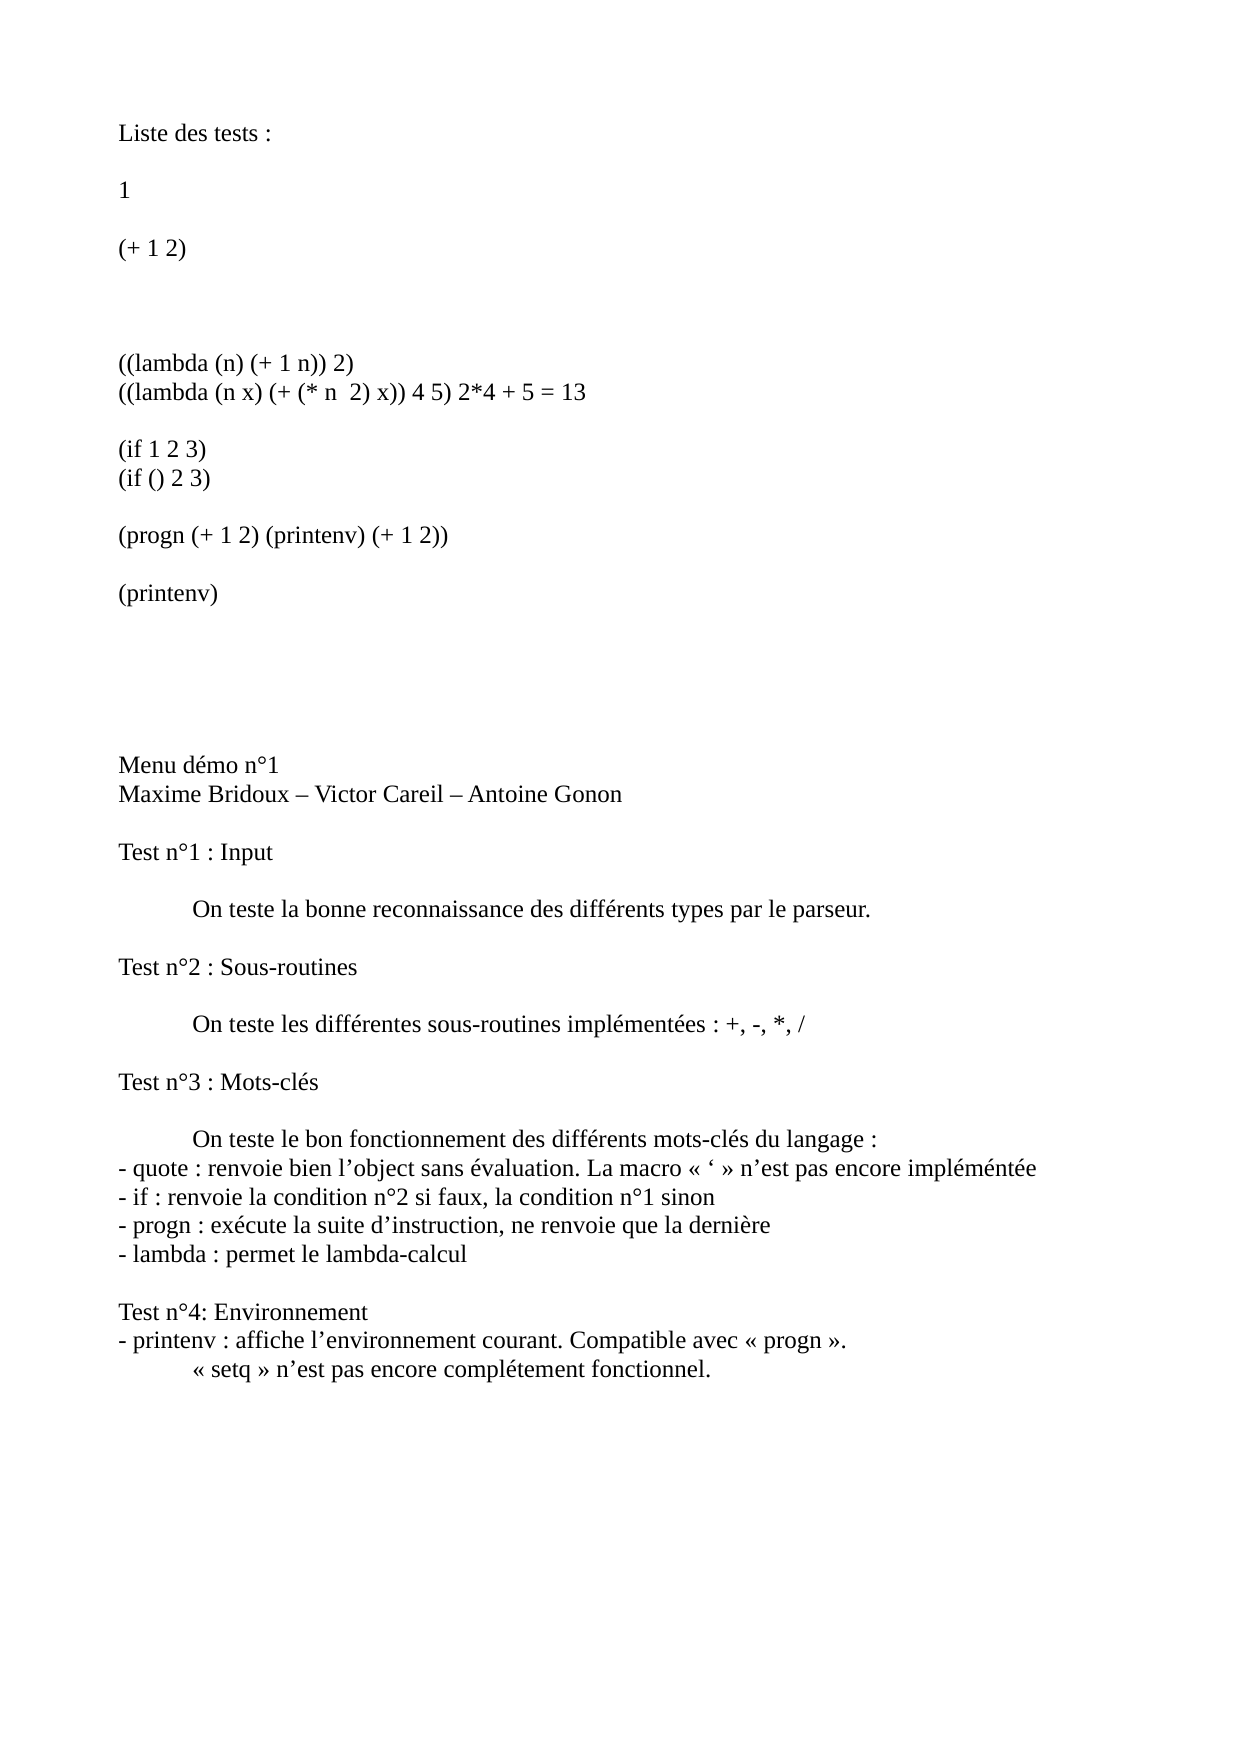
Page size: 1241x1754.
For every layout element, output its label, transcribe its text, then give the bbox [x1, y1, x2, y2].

text (if () 2 3) [118, 463, 1122, 492]
text (printenv) [118, 578, 1122, 607]
text (+ 1 2) [118, 233, 1122, 262]
text Test n°4: Environnement [118, 1297, 1122, 1326]
text (progn (+ 1 2) (printenv) (+ 1 2)) [118, 521, 1122, 549]
text (if 1 2 3) [118, 434, 1122, 463]
text Menu démo n°1 [118, 751, 1122, 779]
text On teste les différentes sous-routines implémentées : +, -, *, / [118, 1009, 1122, 1038]
text - lambda : permet le lambda-calcul [118, 1239, 1122, 1268]
text - printenv : affiche l’environnement courant. Compatible avec « progn ». [118, 1326, 1122, 1354]
text Test n°3 : Mots-clés [118, 1067, 1122, 1096]
text Test n°2 : Sous-routines [118, 952, 1122, 981]
text « setq » n’est pas encore complétement fonctionnel. [118, 1354, 1122, 1383]
text - quote : renvoie bien l’object sans évaluation. La macro « ‘ » n’est pas encore impléméntée [118, 1153, 1122, 1182]
text - if : renvoie la condition n°2 si faux, la condition n°1 sinon [118, 1182, 1122, 1211]
text Maxime Bridoux – Victor Careil – Antoine Gonon [118, 779, 1122, 808]
text 1 [118, 176, 1122, 204]
text On teste la bonne reconnaissance des différents types par le parseur. [118, 894, 1122, 923]
text On teste le bon fonctionnement des différents mots-clés du langage : [118, 1124, 1122, 1153]
text ((lambda (n) (+ 1 n)) 2) [118, 348, 1122, 377]
text - progn : exécute la suite d’instruction, ne renvoie que la dernière [118, 1211, 1122, 1239]
text ((lambda (n x) (+ (* n 2) x)) 4 5) 2*4 + 5 = 13 [118, 377, 1122, 406]
text Test n°1 : Input [118, 837, 1122, 866]
text Liste des tests : [118, 118, 1122, 147]
